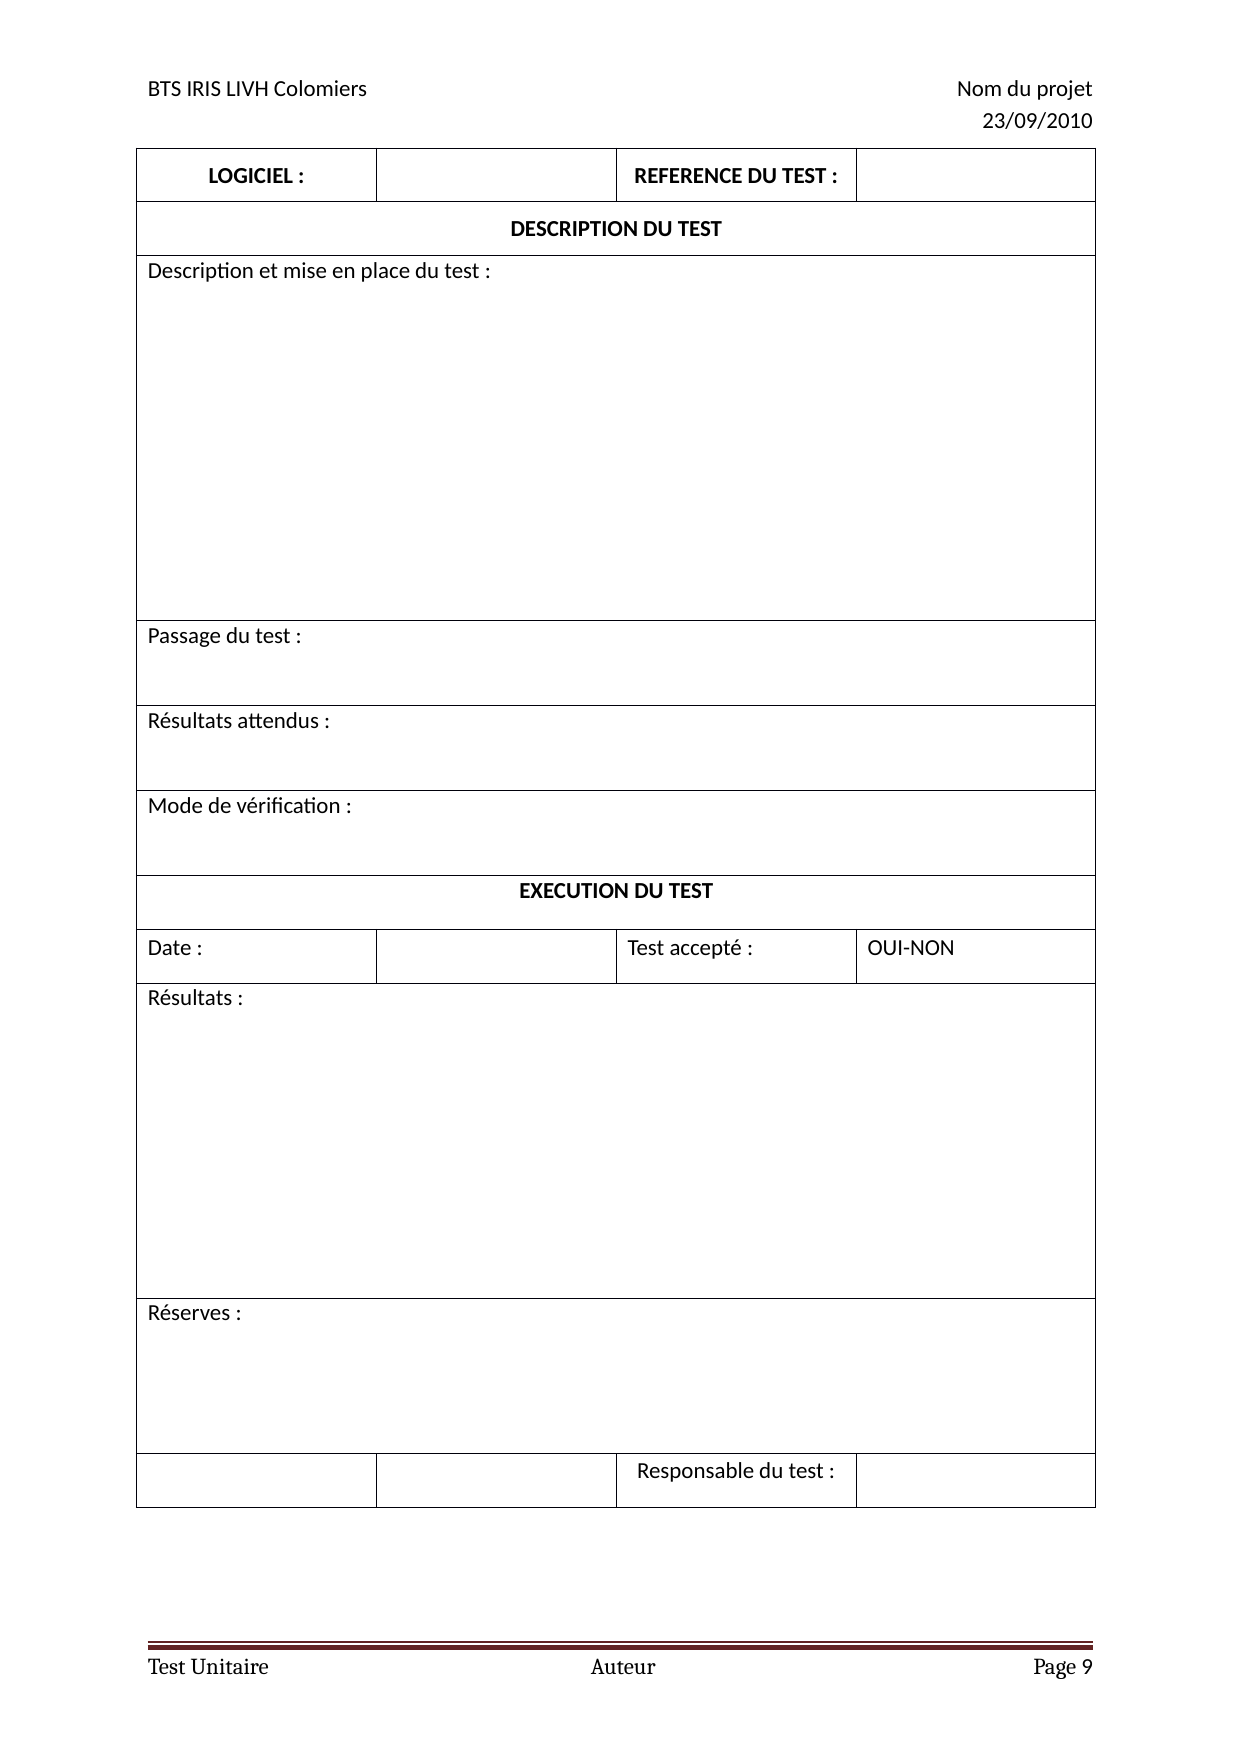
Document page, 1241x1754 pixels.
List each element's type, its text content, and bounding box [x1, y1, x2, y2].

table_header REFERENCE DU TEST : [617, 149, 856, 201]
table_header [377, 149, 616, 201]
table_header [857, 149, 1095, 201]
table_cell Test accepté : [617, 930, 856, 982]
table_cell [857, 1454, 1095, 1507]
table_cell Passage du test : [137, 621, 1095, 705]
table_cell Résultats : [137, 984, 1095, 1297]
table_header LOGICIEL : [137, 149, 376, 201]
table_cell OUI-NON [857, 930, 1095, 982]
table_cell Mode de vérification : [137, 791, 1095, 875]
table_cell Responsable du test : [617, 1454, 856, 1507]
table_cell Date : [137, 930, 376, 982]
table_cell [137, 1454, 376, 1507]
table_cell Réserves : [137, 1299, 1095, 1453]
table_cell [377, 930, 616, 982]
table_cell Description et mise en place du test : [137, 256, 1095, 620]
table_cell Résultats attendus : [137, 706, 1095, 790]
table_cell DESCRIPTION DU TEST [137, 202, 1095, 255]
table_cell [377, 1454, 616, 1507]
table_cell EXECUTION DU TEST [137, 876, 1095, 929]
